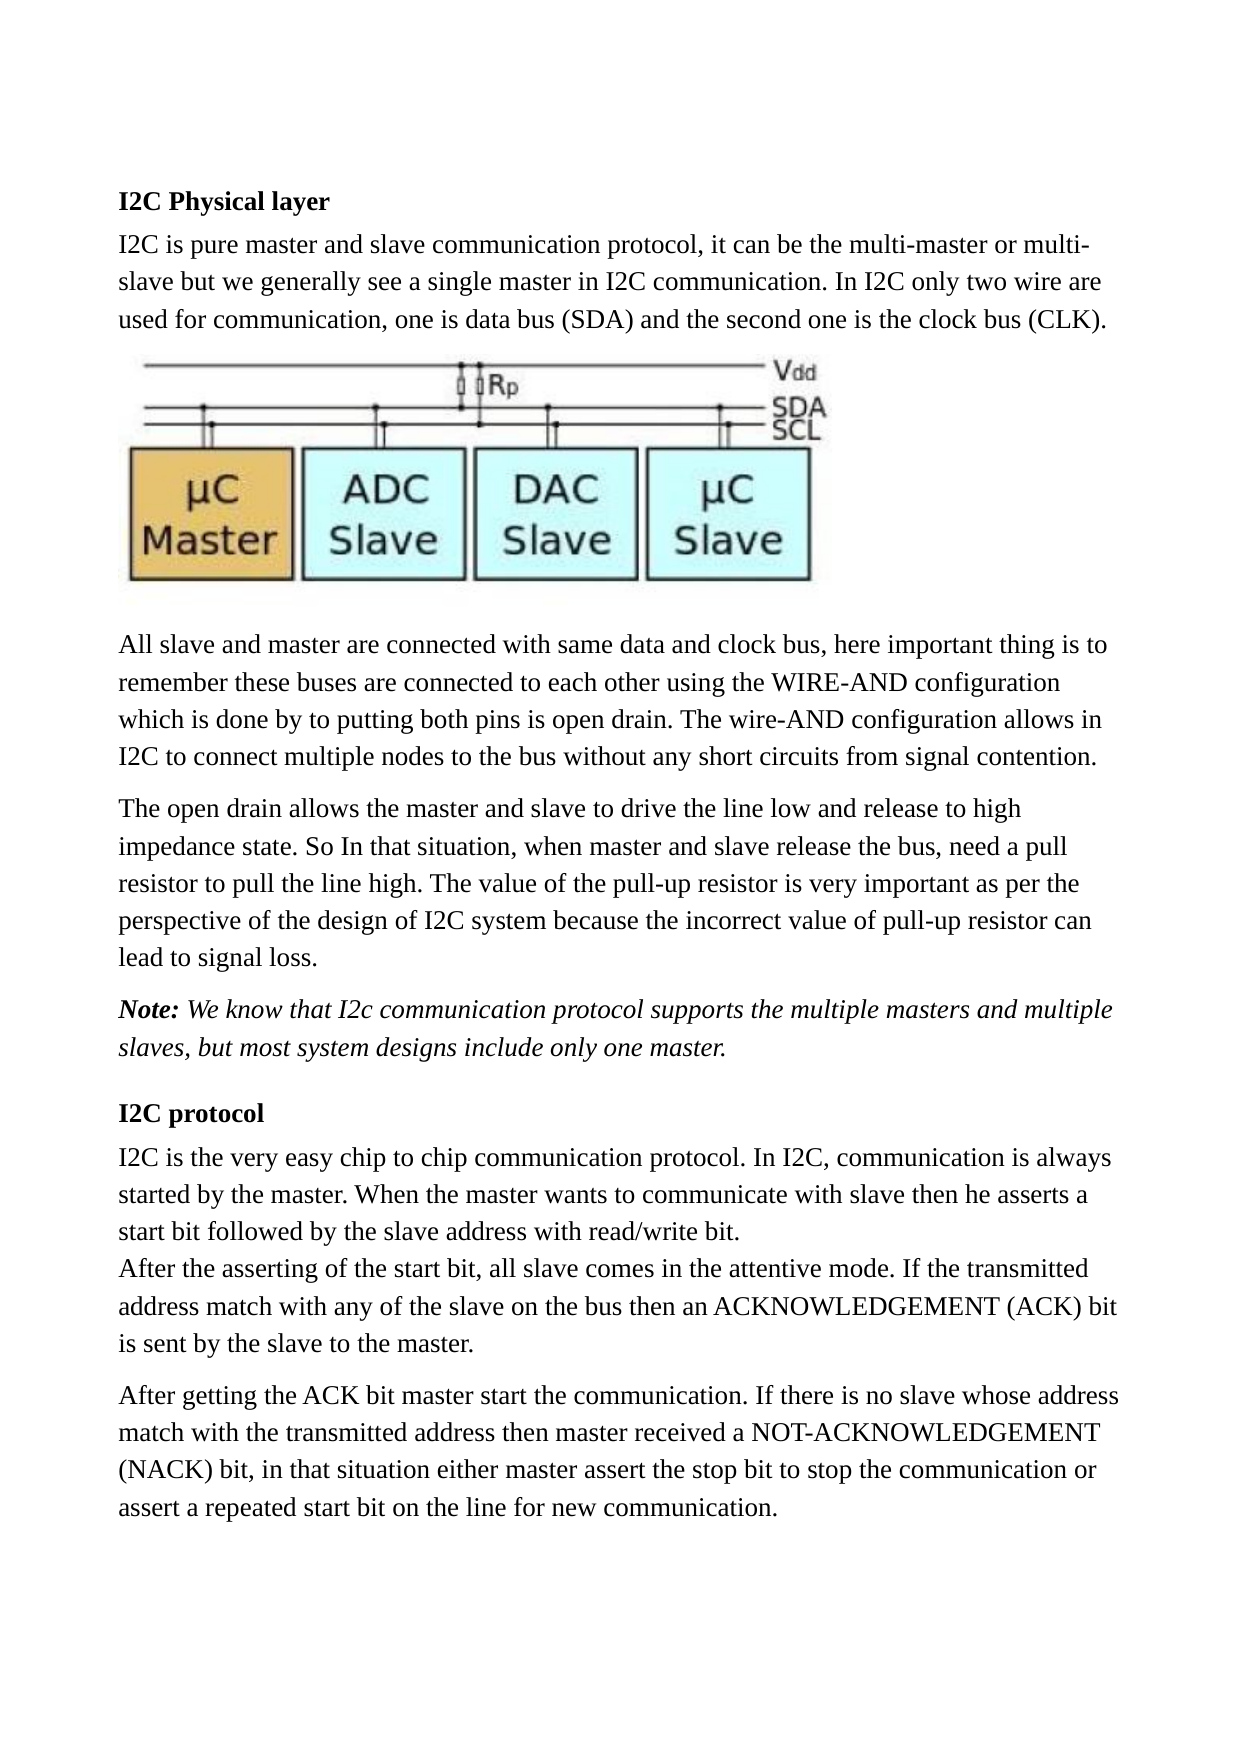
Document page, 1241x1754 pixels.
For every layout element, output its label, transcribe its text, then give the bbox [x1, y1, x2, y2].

text I2C is the very easy chip to chip communication protocol. In I2C, communication is always started by the master. When the master wants to communicate with slave then he asserts a start bit followed by the slave address with read/write bit. After the asserting of the start bit, all slave comes in the attentive mode. If the transmitted address match with any of the slave on the bus then an ACKNOWLEDGEMENT (ACK) bit is sent by the slave to the master. [118, 1141, 1122, 1358]
picture [118, 354, 833, 608]
text The open drain allows the master and slave to drive the line low and release to high impedance state. So In that situation, when master and slave release the bus, need a pull resistor to pull the line high. The value of the pull-up resistor is very important as per the perspective of the design of I2C system because the incorrect value of pull-up resistor can lead to signal loss. [118, 792, 1122, 973]
subtitle I2C protocol [118, 1097, 1122, 1128]
subtitle I2C Physical layer [118, 184, 1122, 216]
text All slave and master are connected with same data and clock bus, here important thing is to remember these buses are connected to each other using the WIRE-AND configuration which is done by to putting both pins is open drain. The wire-AND configuration allows in I2C to connect multiple nodes to the bus without any short circuits from signal contention. [118, 628, 1122, 772]
text After getting the ACK bit master start the communication. If there is no slave whose address match with the transmitted address then master received a NOT-ACKNOWLEDGEMENT (NACK) bit, in that situation either master assert the stop bit to stop the communication or assert a repeated start bit on the line for new communication. [118, 1379, 1122, 1522]
text Note: We know that I2c communication protocol supports the multiple masters and multiple slaves, but most system designs include only one master. [118, 993, 1122, 1062]
text I2C is pure master and slave communication protocol, it can be the multi-master or multi-slave but we generally see a single master in I2C communication. In I2C only two wire are used for communication, one is data bus (SDA) and the second one is the clock bus (CLK). [118, 228, 1122, 334]
